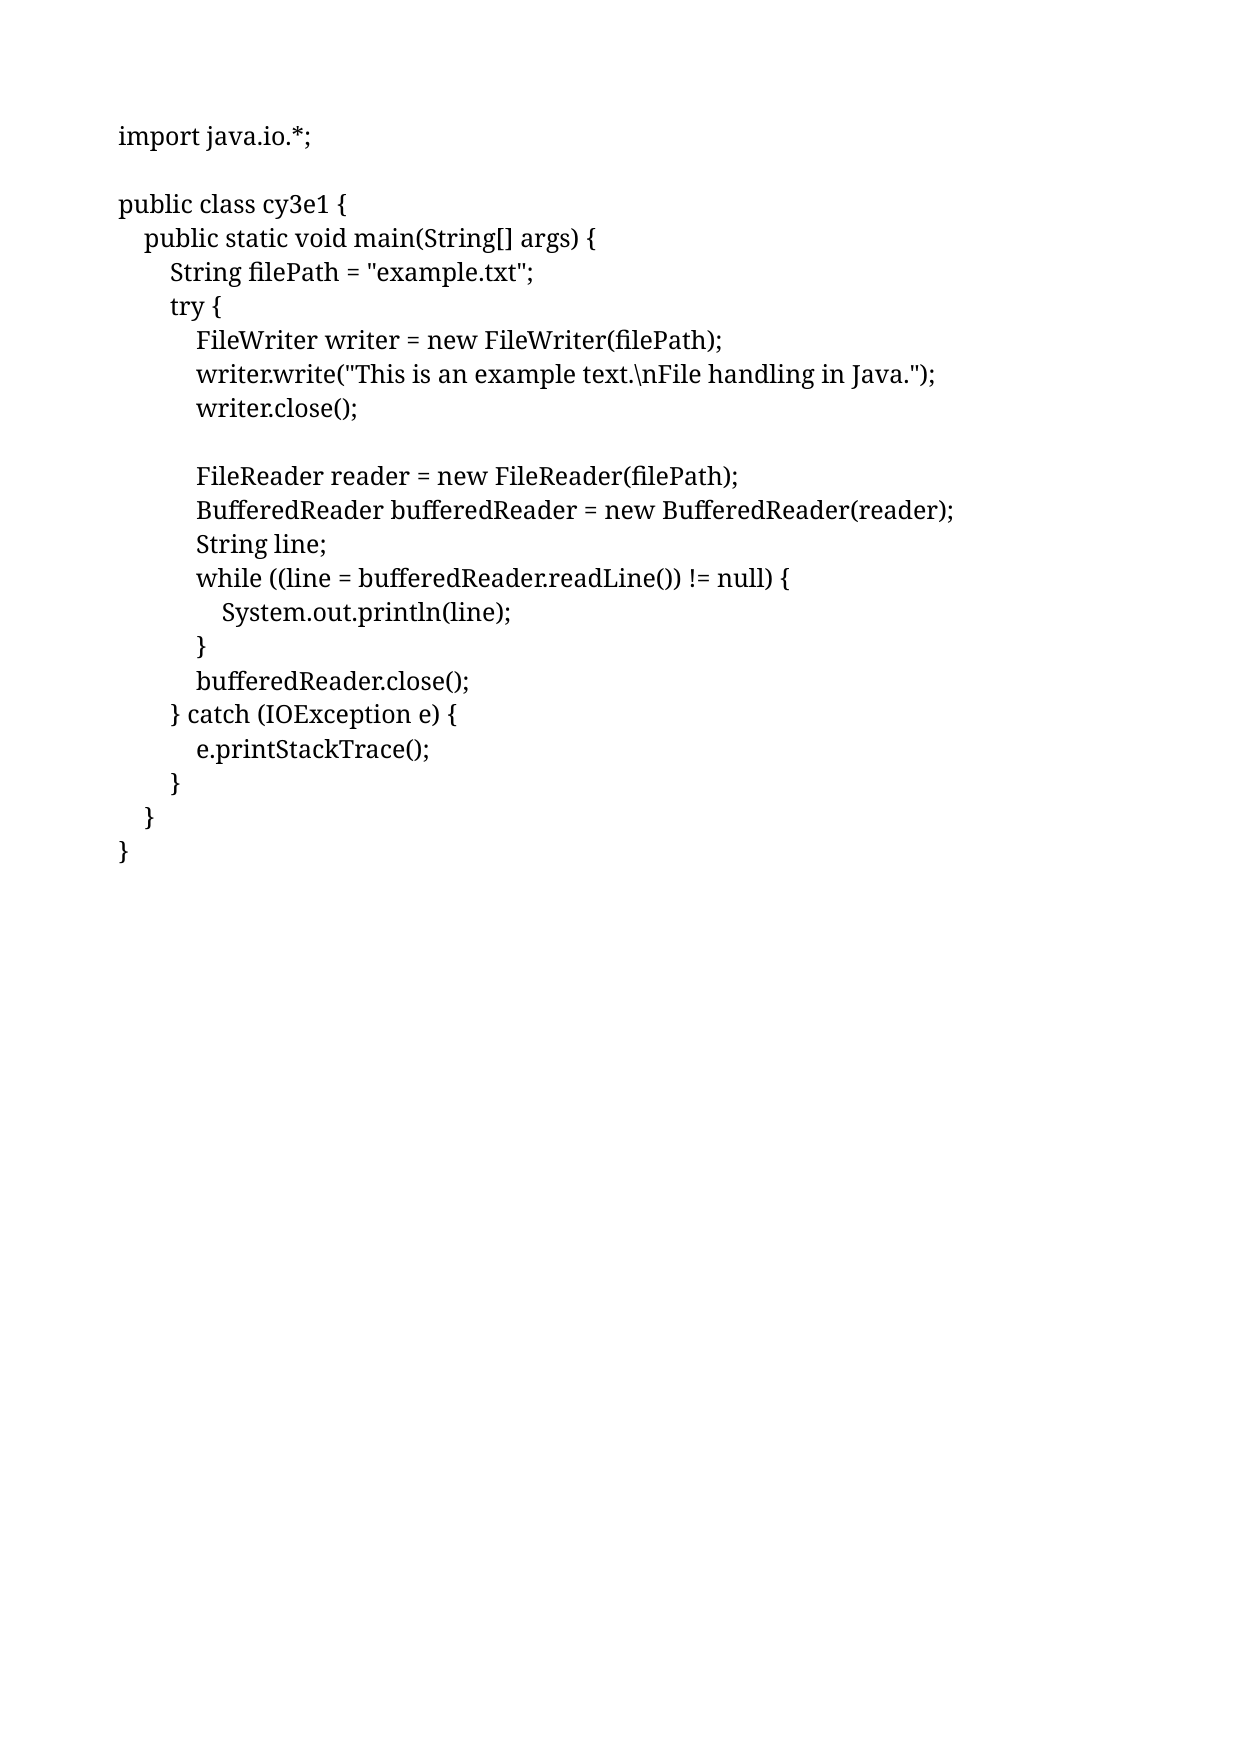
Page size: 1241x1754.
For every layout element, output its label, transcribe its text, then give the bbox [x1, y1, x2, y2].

text writer.close(); [118, 391, 1122, 425]
text FileReader reader = new FileReader(filePath); [118, 459, 1122, 493]
text String line; [118, 527, 1122, 561]
text e.printStackTrace(); [118, 731, 1122, 765]
text while ((line = bufferedReader.readLine()) != null) { [118, 561, 1122, 595]
text import java.io.*; [118, 118, 1122, 152]
text bufferedReader.close(); [118, 663, 1122, 697]
text public static void main(String[] args) { [118, 220, 1122, 254]
text String filePath = "example.txt"; [118, 254, 1122, 288]
text BufferedReader bufferedReader = new BufferedReader(reader); [118, 493, 1122, 527]
text System.out.println(line); [118, 595, 1122, 629]
text } [118, 629, 1122, 663]
text } [118, 799, 1122, 833]
text FileWriter writer = new FileWriter(filePath); [118, 322, 1122, 357]
text try { [118, 288, 1122, 322]
text } [118, 765, 1122, 799]
text writer.write("This is an example text.\nFile handling in Java."); [118, 357, 1122, 391]
text } catch (IOException e) { [118, 697, 1122, 731]
text } [118, 833, 1122, 867]
text public class cy3e1 { [118, 186, 1122, 220]
